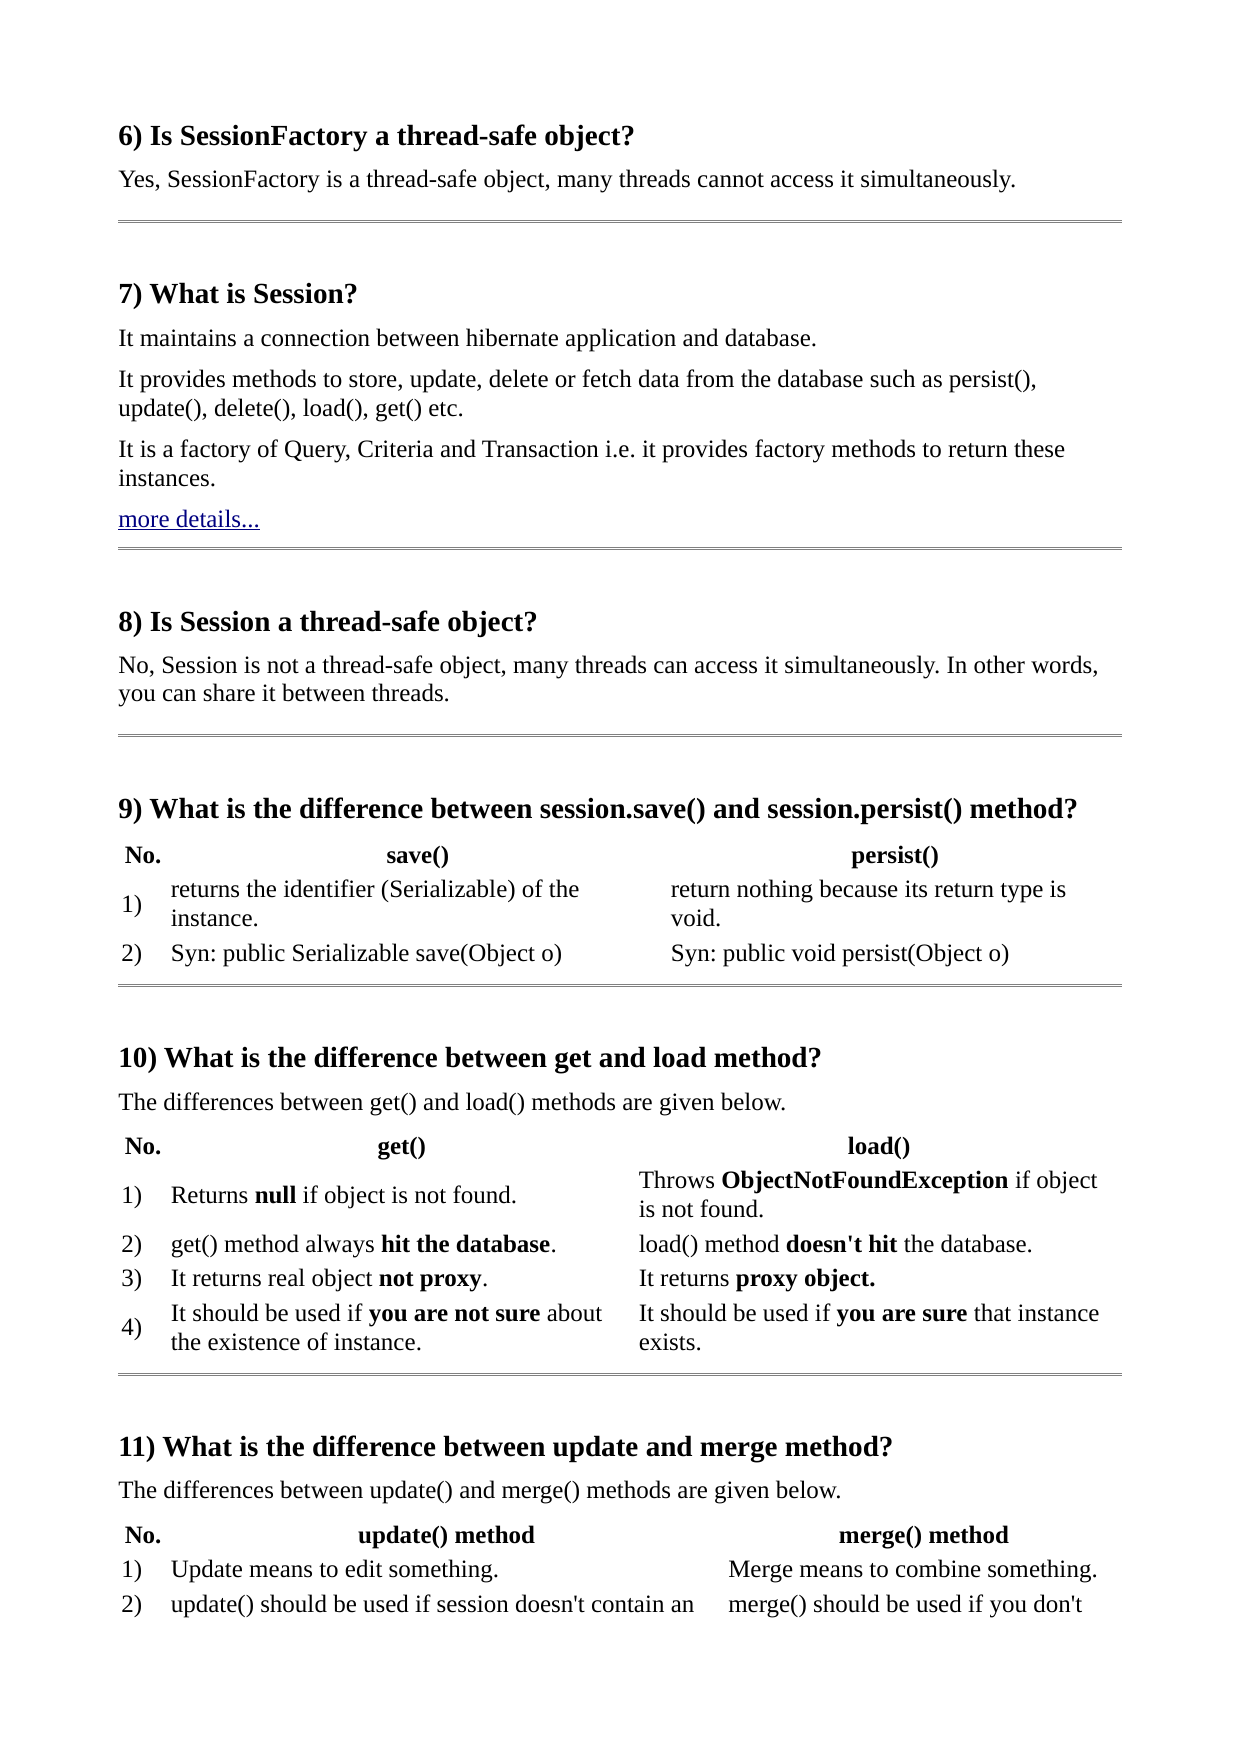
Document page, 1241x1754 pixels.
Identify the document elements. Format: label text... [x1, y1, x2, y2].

table_cell 2) [118, 1586, 168, 1621]
text more details... [118, 504, 1122, 533]
table_header persist() [668, 837, 1122, 872]
subtitle 9) What is the difference between session.save() and session.persist() method? [118, 791, 1122, 824]
text The differences between update() and merge() methods are given below. [118, 1476, 1122, 1504]
table_cell It should be used if you are not sure about the existence of instance. [168, 1295, 636, 1358]
table_cell Returns null if object is not found. [168, 1163, 636, 1226]
text It provides methods to store, update, delete or fetch data from the database such as persist(), update(), delete(), load(), get() etc. [118, 364, 1122, 421]
subtitle 11) What is the difference between update and merge method? [118, 1429, 1122, 1463]
table_header load() [636, 1128, 1122, 1162]
table_cell It should be used if you are sure that instance exists. [636, 1295, 1122, 1358]
table_cell It returns proxy object. [636, 1260, 1122, 1295]
subtitle 7) What is Session? [118, 277, 1122, 310]
table_header merge() method [725, 1517, 1122, 1551]
text It maintains a connection between hibernate application and database. [118, 323, 1122, 351]
table_header save() [168, 837, 668, 872]
table_cell returns the identifier (Serializable) of the instance. [168, 872, 668, 935]
table_cell 1) [118, 1163, 168, 1226]
table_cell Throws ObjectNotFoundException if object is not found. [636, 1163, 1122, 1226]
text No, Session is not a thread-safe object, many threads can access it simultaneously. In other words, you can share it between threads. [118, 650, 1122, 707]
table_cell return nothing because its return type is void. [668, 872, 1122, 935]
table_header get() [168, 1128, 636, 1162]
text The differences between get() and load() methods are given below. [118, 1087, 1122, 1115]
subtitle 10) What is the difference between get and load method? [118, 1041, 1122, 1074]
text It is a factory of Query, Criteria and Transaction i.e. it provides factory methods to return these instances. [118, 434, 1122, 491]
table_cell Syn: public void persist(Object o) [668, 935, 1122, 969]
table_header No. [118, 1517, 168, 1551]
subtitle 6) Is SessionFactory a thread-safe object? [118, 118, 1122, 152]
table_cell Syn: public Serializable save(Object o) [168, 935, 668, 969]
text Yes, SessionFactory is a thread-safe object, many threads cannot access it simultaneously. [118, 164, 1122, 193]
table_cell load() method doesn't hit the database. [636, 1226, 1122, 1260]
table_cell 3) [118, 1260, 168, 1295]
table_header No. [118, 837, 168, 872]
table_cell Merge means to combine something. [725, 1551, 1122, 1586]
table_header update() method [168, 1517, 725, 1551]
table_header No. [118, 1128, 168, 1162]
table_cell get() method always hit the database. [168, 1226, 636, 1260]
table_cell 1) [118, 1551, 168, 1586]
subtitle 8) Is Session a thread-safe object? [118, 604, 1122, 637]
table_cell 4) [118, 1295, 168, 1358]
table_cell update() should be used if session doesn't contain an [168, 1586, 725, 1621]
table_cell It returns real object not proxy. [168, 1260, 636, 1295]
table_cell 2) [118, 1226, 168, 1260]
table_cell Update means to edit something. [168, 1551, 725, 1586]
table_cell 1) [118, 872, 168, 935]
table_cell merge() should be used if you don't [725, 1586, 1122, 1621]
table_cell 2) [118, 935, 168, 969]
